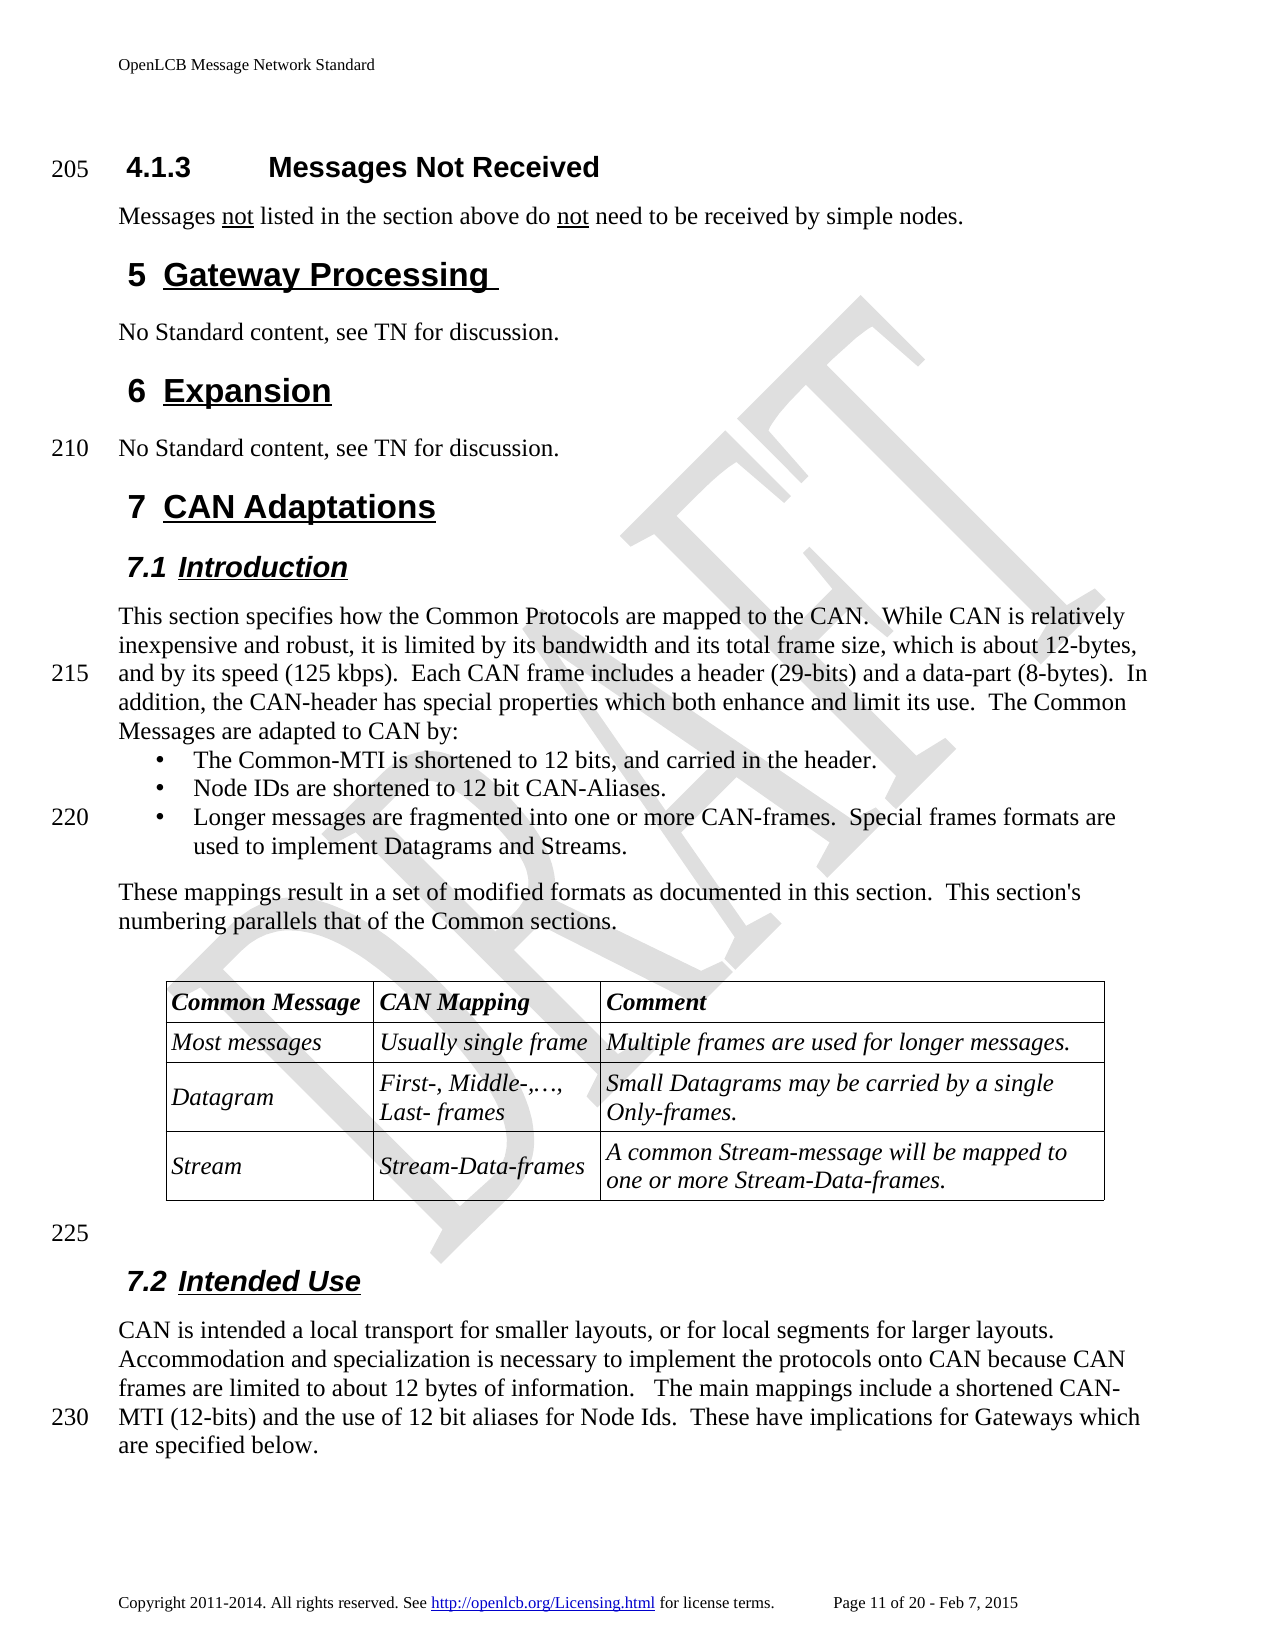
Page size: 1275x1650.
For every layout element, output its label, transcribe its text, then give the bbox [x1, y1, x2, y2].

table_cell Usually single frame [374, 1023, 469, 1062]
list Node IDs are shortened to 12 bit CAN-Aliases. [786, 773, 895, 802]
table_cell Most messages [278, 1023, 373, 1062]
list Node IDs are shortened to 12 bit CAN-Aliases. [484, 773, 640, 802]
table_cell [318, 1063, 373, 1118]
table_cell Stream-Data-frames [508, 1132, 600, 1200]
text No Standard content, see TN for discussion. [118, 317, 837, 346]
table_header CAN Mapping [441, 982, 544, 1022]
table_header CAN Mapping [374, 982, 434, 1022]
table_cell Most messages [167, 1023, 274, 1062]
table_header Comment [601, 982, 1104, 1022]
text These mappings result in a set of modified formats as documented in this section. This section's numbering parallels that of the Common sections. [713, 877, 1157, 935]
table_cell First-, Middle-,…, Last- frames [508, 1063, 600, 1131]
subtitle Messages Not Received [118, 150, 1157, 183]
list Node IDs are shortened to 12 bit CAN-Aliases. [156, 773, 381, 802]
table_cell Stream-Data-frames [374, 1162, 412, 1200]
text [896, 433, 1157, 462]
table_header Common Message [167, 988, 234, 1022]
subtitle [784, 386, 829, 409]
list Node IDs are shortened to 12 bit CAN-Aliases. [641, 773, 702, 802]
text [729, 433, 779, 462]
text These mappings result in a set of modified formats as documented in this section. This section's numbering parallels that of the Common sections. [555, 877, 732, 935]
text [884, 317, 1157, 346]
table_header CAN Mapping [547, 982, 600, 1022]
text This section specifies how the Common Protocols are mapped to the CAN. While CAN is relatively inexpensive and robust, it is limited by its bandwidth and its total frame size, which is about 12-bytes, and by its speed (125 kbps). Each CAN frame includes a header (29-bits) and a data-part (8-bytes). In addition, the CAN-header has special properties which both enhance and limit its use. The Common Messages are adapted to CAN by: [815, 601, 1157, 745]
list Node IDs are shortened to 12 bit CAN-Aliases. [905, 773, 1157, 802]
list Longer messages are fragmented into one or more CAN-frames. Special frames formats are used to implement Datagrams and Streams. [156, 802, 382, 860]
table_cell Usually single frame [479, 1023, 584, 1062]
text This section specifies how the Common Protocols are mapped to the CAN. While CAN is relatively inexpensive and robust, it is limited by its bandwidth and its total frame size, which is about 12-bytes, and by its speed (125 kbps). Each CAN frame includes a header (29-bits) and a data-part (8-bytes). In addition, the CAN-header has special properties which both enhance and limit its use. The Common Messages are adapted to CAN by: [118, 601, 864, 745]
list The Common-MTI is shortened to 12 bits, and carried in the header. [744, 745, 892, 773]
list Longer messages are fragmented into one or more CAN-frames. Special frames formats are used to implement Datagrams and Streams. [380, 802, 521, 860]
table_cell First-, Middle-,…, Last- frames [374, 1063, 505, 1131]
text These mappings result in a set of modified formats as documented in this section. This section's numbering parallels that of the Common sections. [118, 877, 457, 935]
list Longer messages are fragmented into one or more CAN-frames. Special frames formats are used to implement Datagrams and Streams. [515, 802, 680, 860]
list Longer messages are fragmented into one or more CAN-frames. Special frames formats are used to implement Datagrams and Streams. [828, 802, 1157, 860]
table_cell Stream-Data-frames [387, 1132, 506, 1200]
text Messages not listed in the section above do not need to be received by simple nodes. [118, 201, 1157, 230]
table_cell A common Stream-message will be mapped to one or more Stream-Data-frames. [601, 1132, 1104, 1200]
text CAN is intended a local transport for smaller layouts, or for local segments for larger layouts. Accommodation and specialization is necessary to implement the protocols onto CAN because CAN frames are limited to about 12 bytes of information. The main mappings include a shortened CAN-MTI (12-bits) and the use of 12 bit aliases for Node Ids. These have implications for Gateways which are specified below. [118, 1316, 1157, 1459]
subtitle Introduction [118, 550, 702, 583]
list Node IDs are shortened to 12 bit CAN-Aliases. [392, 781, 469, 802]
subtitle CAN Adaptations [118, 487, 667, 526]
table_cell Small Datagrams may be carried by a single Only-frames. [601, 1063, 1104, 1131]
table_cell Multiple frames are used for longer messages. [601, 1023, 1104, 1062]
subtitle Gateway Processing [118, 255, 1157, 293]
subtitle [834, 371, 1157, 409]
list The Common-MTI is shortened to 12 bits, and carried in the header. [156, 745, 620, 773]
subtitle [678, 487, 946, 526]
table_cell Datagram [167, 1063, 343, 1131]
subtitle [950, 487, 1157, 526]
list The Common-MTI is shortened to 12 bits, and carried in the header. [621, 745, 707, 773]
text No Standard content, see TN for discussion. [118, 433, 721, 462]
list The Common-MTI is shortened to 12 bits, and carried in the header. [934, 745, 1157, 773]
subtitle [712, 550, 826, 583]
text [772, 433, 882, 462]
list Node IDs are shortened to 12 bit CAN-Aliases. [713, 778, 770, 802]
text These mappings result in a set of modified formats as documented in this section. This section's numbering parallels that of the Common sections. [442, 877, 528, 928]
table_cell Stream [167, 1132, 373, 1200]
subtitle [814, 550, 1003, 583]
subtitle Expansion [118, 371, 783, 409]
subtitle Intended Use [118, 1264, 1157, 1298]
table_header Common Message [237, 982, 373, 1022]
subtitle [1013, 550, 1157, 583]
list Longer messages are fragmented into one or more CAN-frames. Special frames formats are used to implement Datagrams and Streams. [682, 802, 829, 860]
